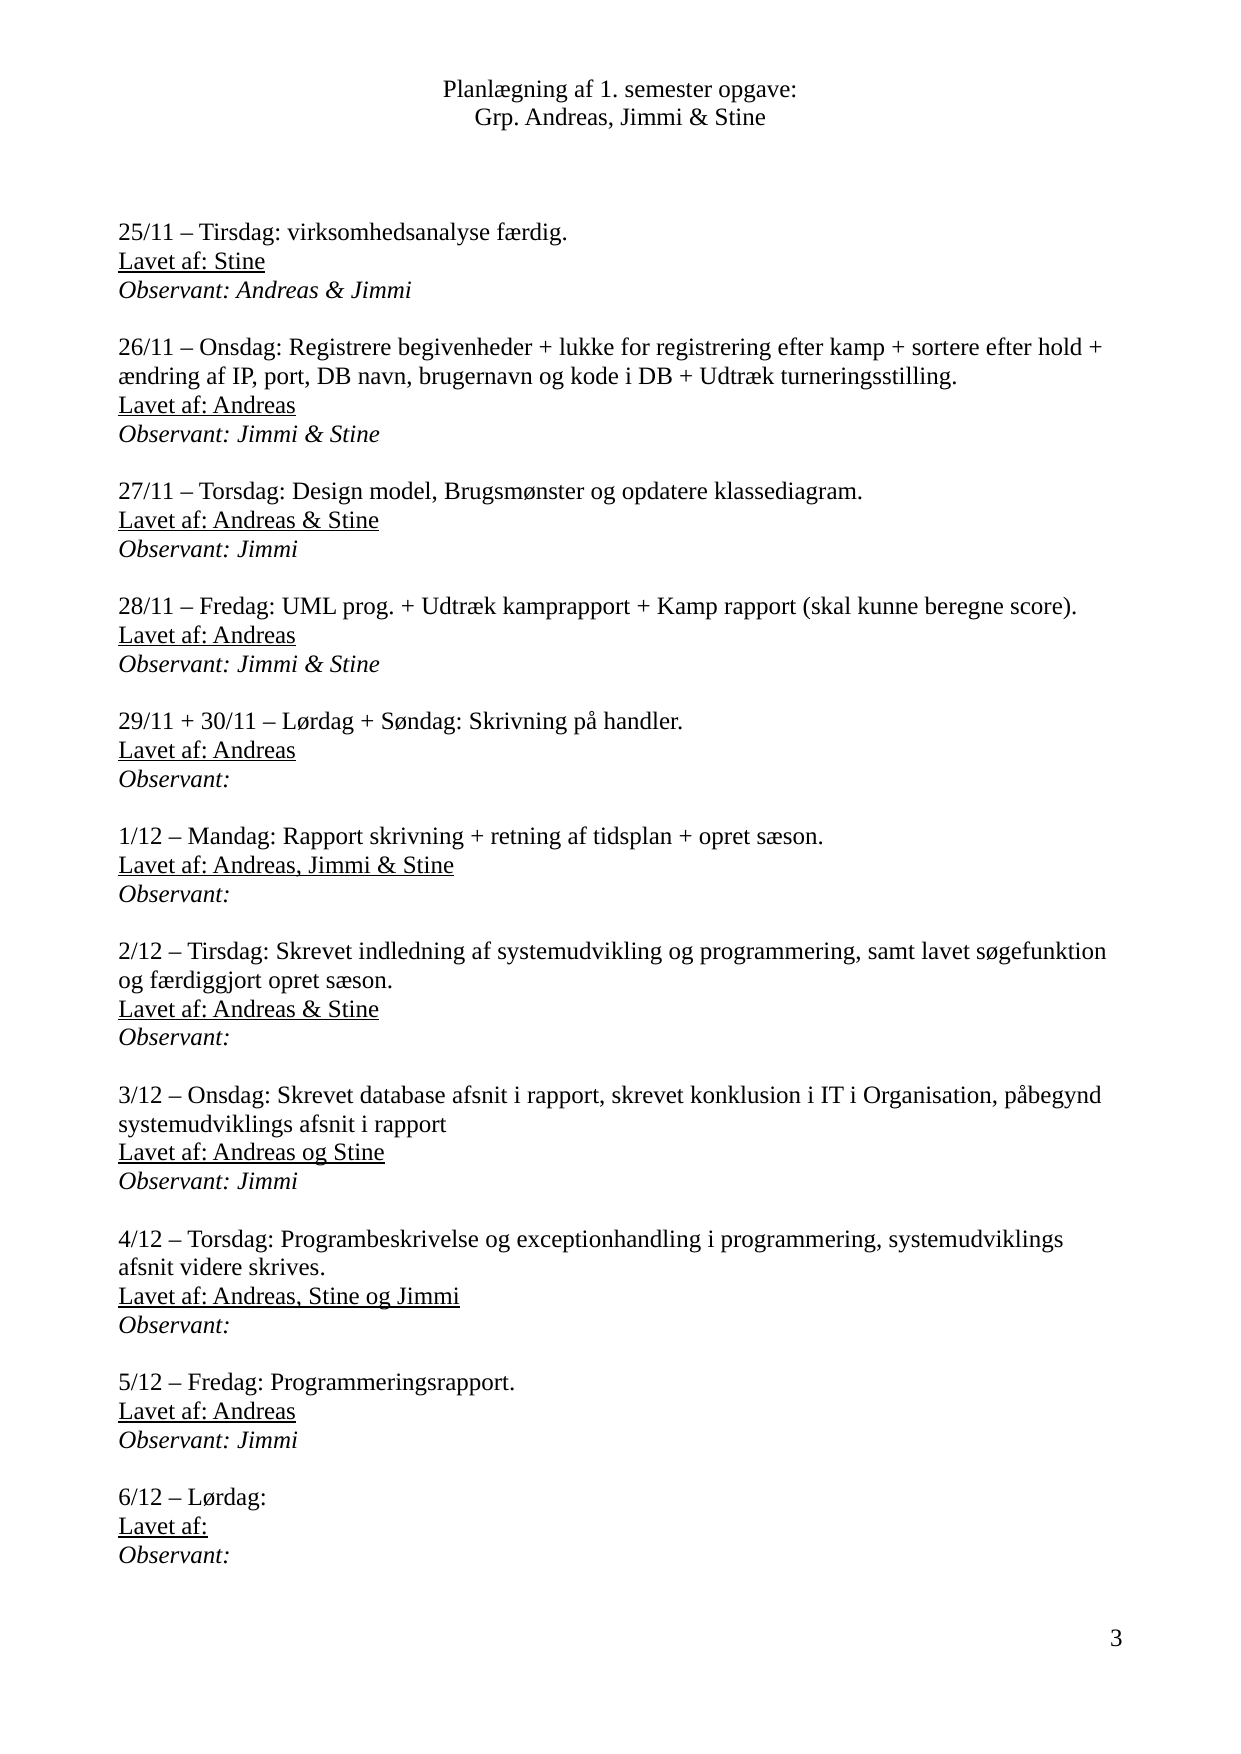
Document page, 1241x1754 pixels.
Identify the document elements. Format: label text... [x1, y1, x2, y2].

text 4/12 – Torsdag: Programbeskrivelse og exceptionhandling i programmering, systemudviklings afsnit videre skrives. [118, 1224, 1122, 1281]
text Lavet af: Stine [118, 246, 1122, 275]
text Observant: Jimmi [118, 534, 1122, 562]
text Lavet af: Andreas & Stine [118, 505, 1122, 534]
text Lavet af: Andreas [118, 390, 1122, 419]
text Observant: [118, 1022, 1122, 1051]
text 25/11 – Tirsdag: virksomhedsanalyse færdig. [118, 217, 1122, 246]
text Observant: [118, 879, 1122, 907]
text Observant: [118, 764, 1122, 792]
text Lavet af: Andreas og Stine [118, 1137, 1122, 1166]
text Lavet af: Andreas [118, 735, 1122, 764]
text Observant: Jimmi [118, 1425, 1122, 1454]
text Observant: [118, 1540, 1122, 1569]
text 26/11 – Onsdag: Registrere begivenheder + lukke for registrering efter kamp + sortere efter hold + ændring af IP, port, DB navn, brugernavn og kode i DB + Udtræk turneringsstilling. [118, 332, 1122, 390]
text 5/12 – Fredag: Programmeringsrapport. [118, 1367, 1122, 1396]
text Observant: [118, 1310, 1122, 1339]
text Observant: Andreas & Jimmi [118, 275, 1122, 304]
text 3/12 – Onsdag: Skrevet database afsnit i rapport, skrevet konklusion i IT i Organisation, påbegynd systemudviklings afsnit i rapport [118, 1080, 1122, 1137]
text 6/12 – Lørdag: [118, 1482, 1122, 1511]
text 2/12 – Tirsdag: Skrevet indledning af systemudvikling og programmering, samt lavet søgefunktion og færdiggjort opret sæson. [118, 936, 1122, 994]
text Lavet af: Andreas [118, 1396, 1122, 1425]
text 29/11 + 30/11 – Lørdag + Søndag: Skrivning på handler. [118, 706, 1122, 735]
text Observant: Jimmi & Stine [118, 649, 1122, 677]
text Lavet af: Andreas, Stine og Jimmi [118, 1281, 1122, 1310]
text Lavet af: [118, 1511, 1122, 1540]
text Observant: Jimmi [118, 1166, 1122, 1195]
text Lavet af: Andreas, Jimmi & Stine [118, 850, 1122, 879]
text 28/11 – Fredag: UML prog. + Udtræk kamprapport + Kamp rapport (skal kunne beregne score). Lavet af: Andreas [118, 591, 1122, 649]
text Lavet af: Andreas & Stine [118, 994, 1122, 1022]
text 1/12 – Mandag: Rapport skrivning + retning af tidsplan + opret sæson. [118, 821, 1122, 850]
text 27/11 – Torsdag: Design model, Brugsmønster og opdatere klassediagram. [118, 476, 1122, 505]
text Observant: Jimmi & Stine [118, 419, 1122, 447]
